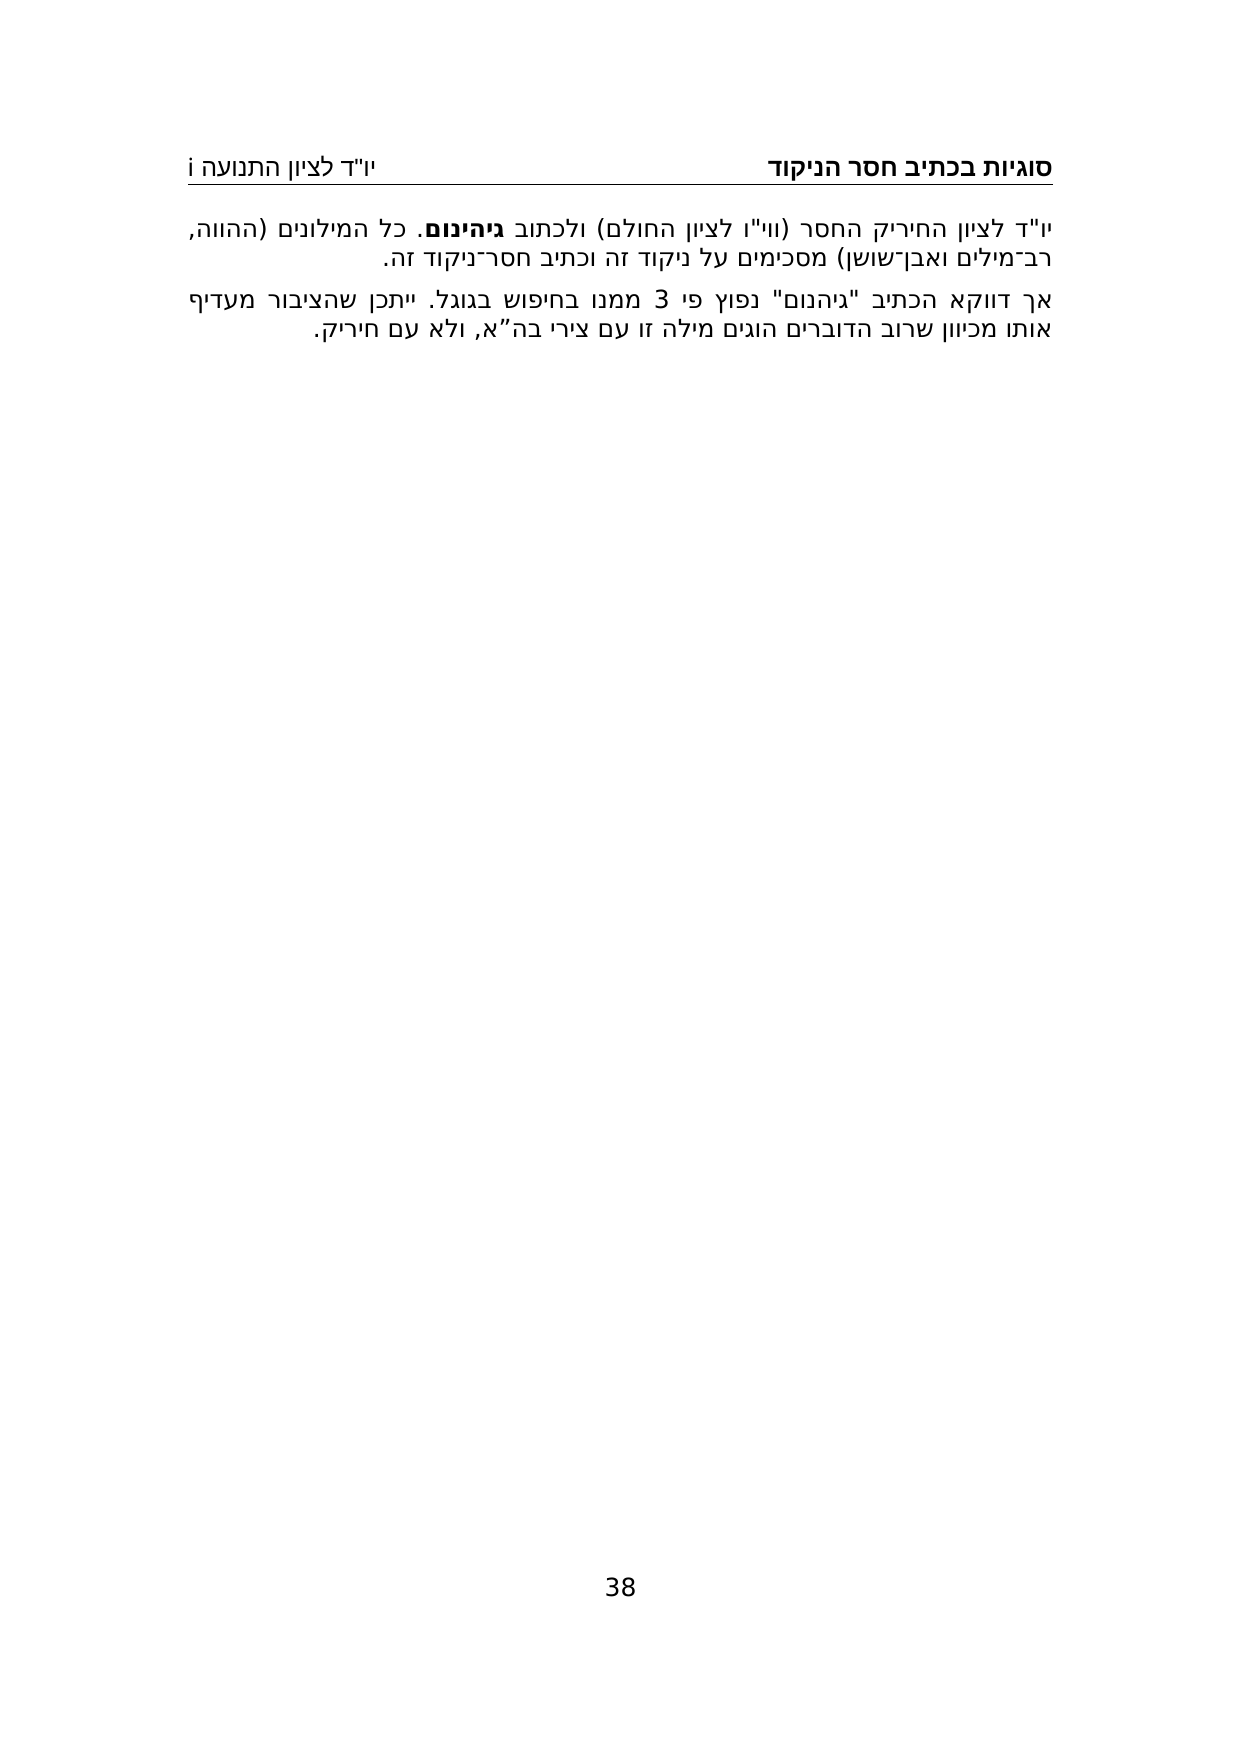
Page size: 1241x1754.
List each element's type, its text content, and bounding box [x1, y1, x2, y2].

text אך דווקא הכתיב "גיהנום" נפוץ פי 3 ממנו בחיפוש בגוגל. ייתכן שהציבור מעדיף אותו מכיוון שרוב הדוברים הוגים מילה זו עם צירי בה”א, ולא עם חיריק. [187, 285, 1053, 344]
text יו"ד לציון החיריק החסר (ווי"ו לציון החולם) ולכתוב גיהינום. כל המילונים (ההווה, רב־מילים ואבן־שושן) מסכימים על ניקוד זה וכתיב חסר־ניקוד זה. [187, 214, 1053, 273]
